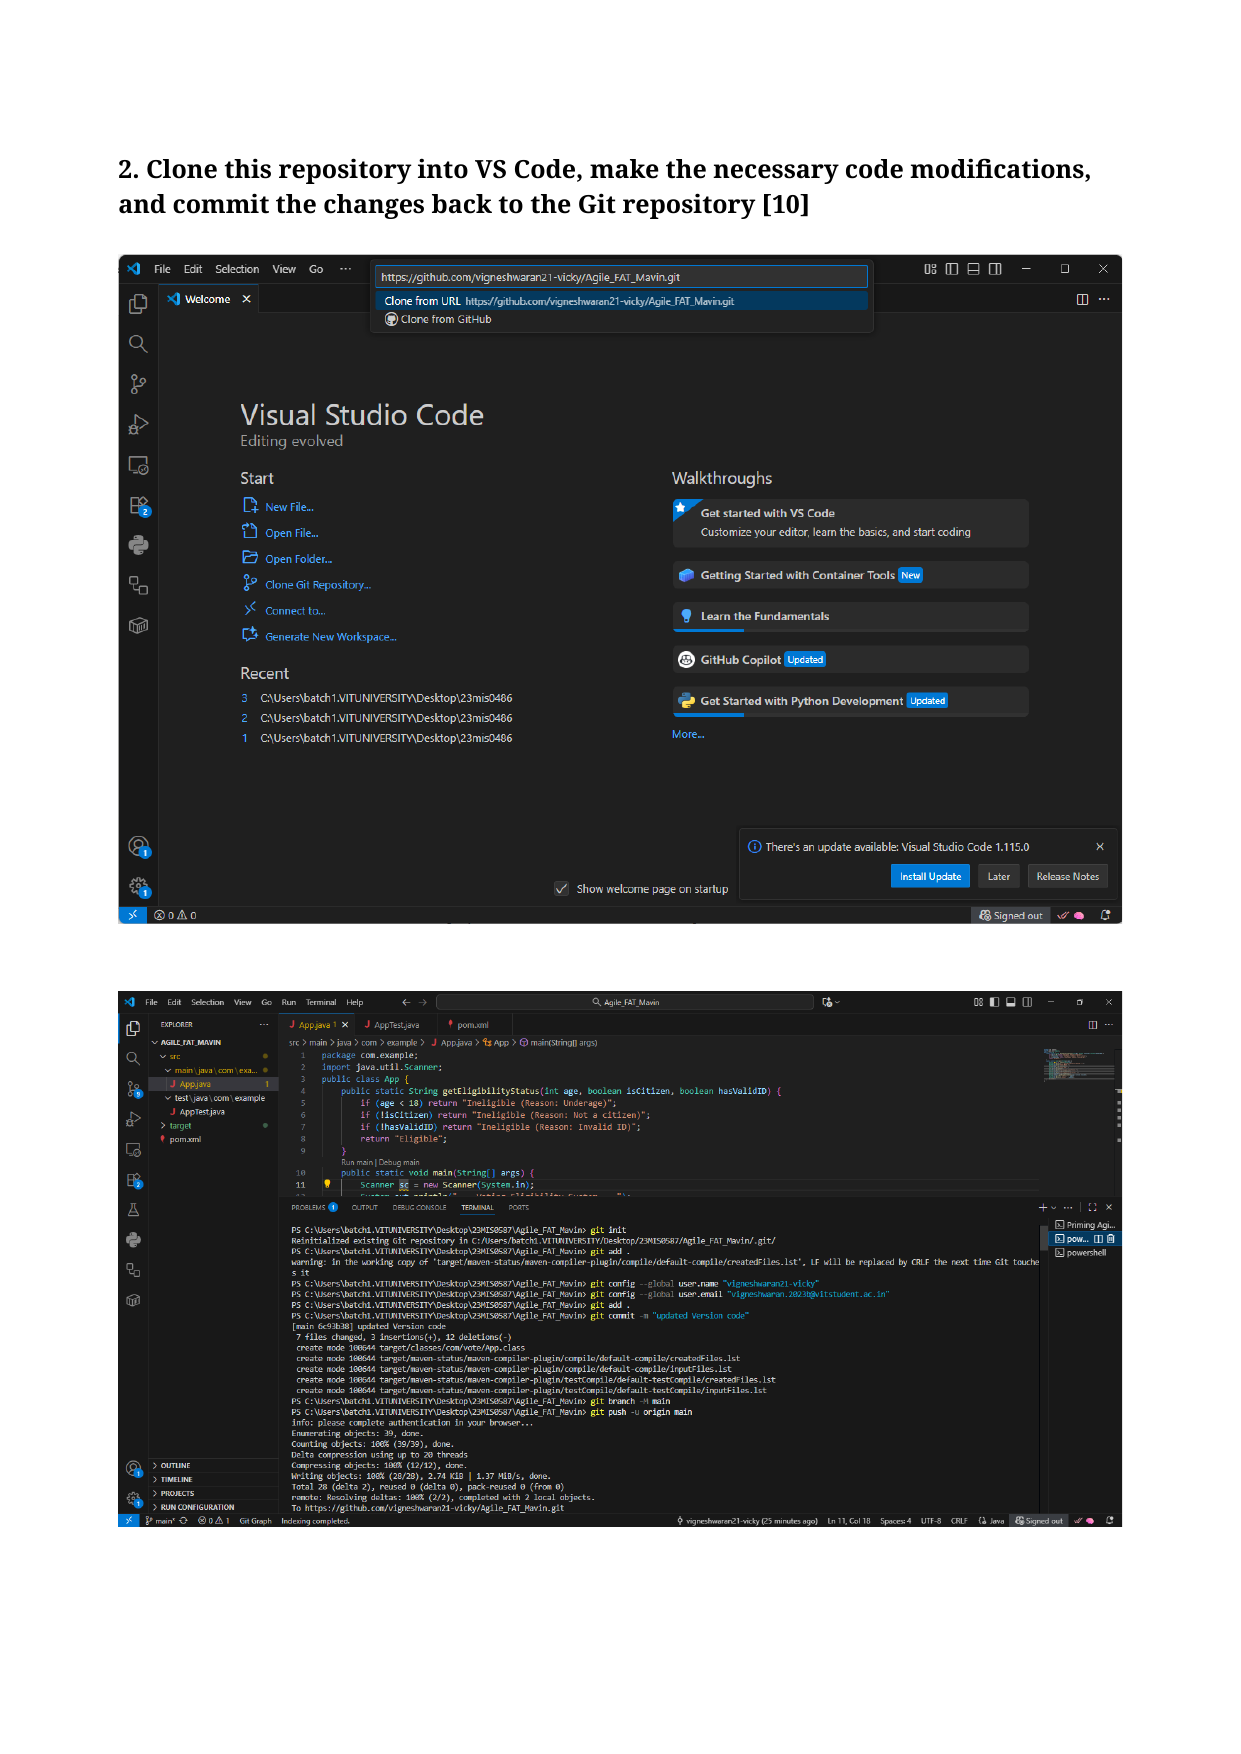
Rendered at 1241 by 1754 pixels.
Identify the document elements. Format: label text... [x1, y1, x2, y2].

text 2. Clone this repository into VS Code, make the necessary code modifications, and commit the changes back to the Git repository [10] [118, 152, 1122, 220]
picture [118, 254, 1123, 924]
picture [118, 991, 1123, 1527]
